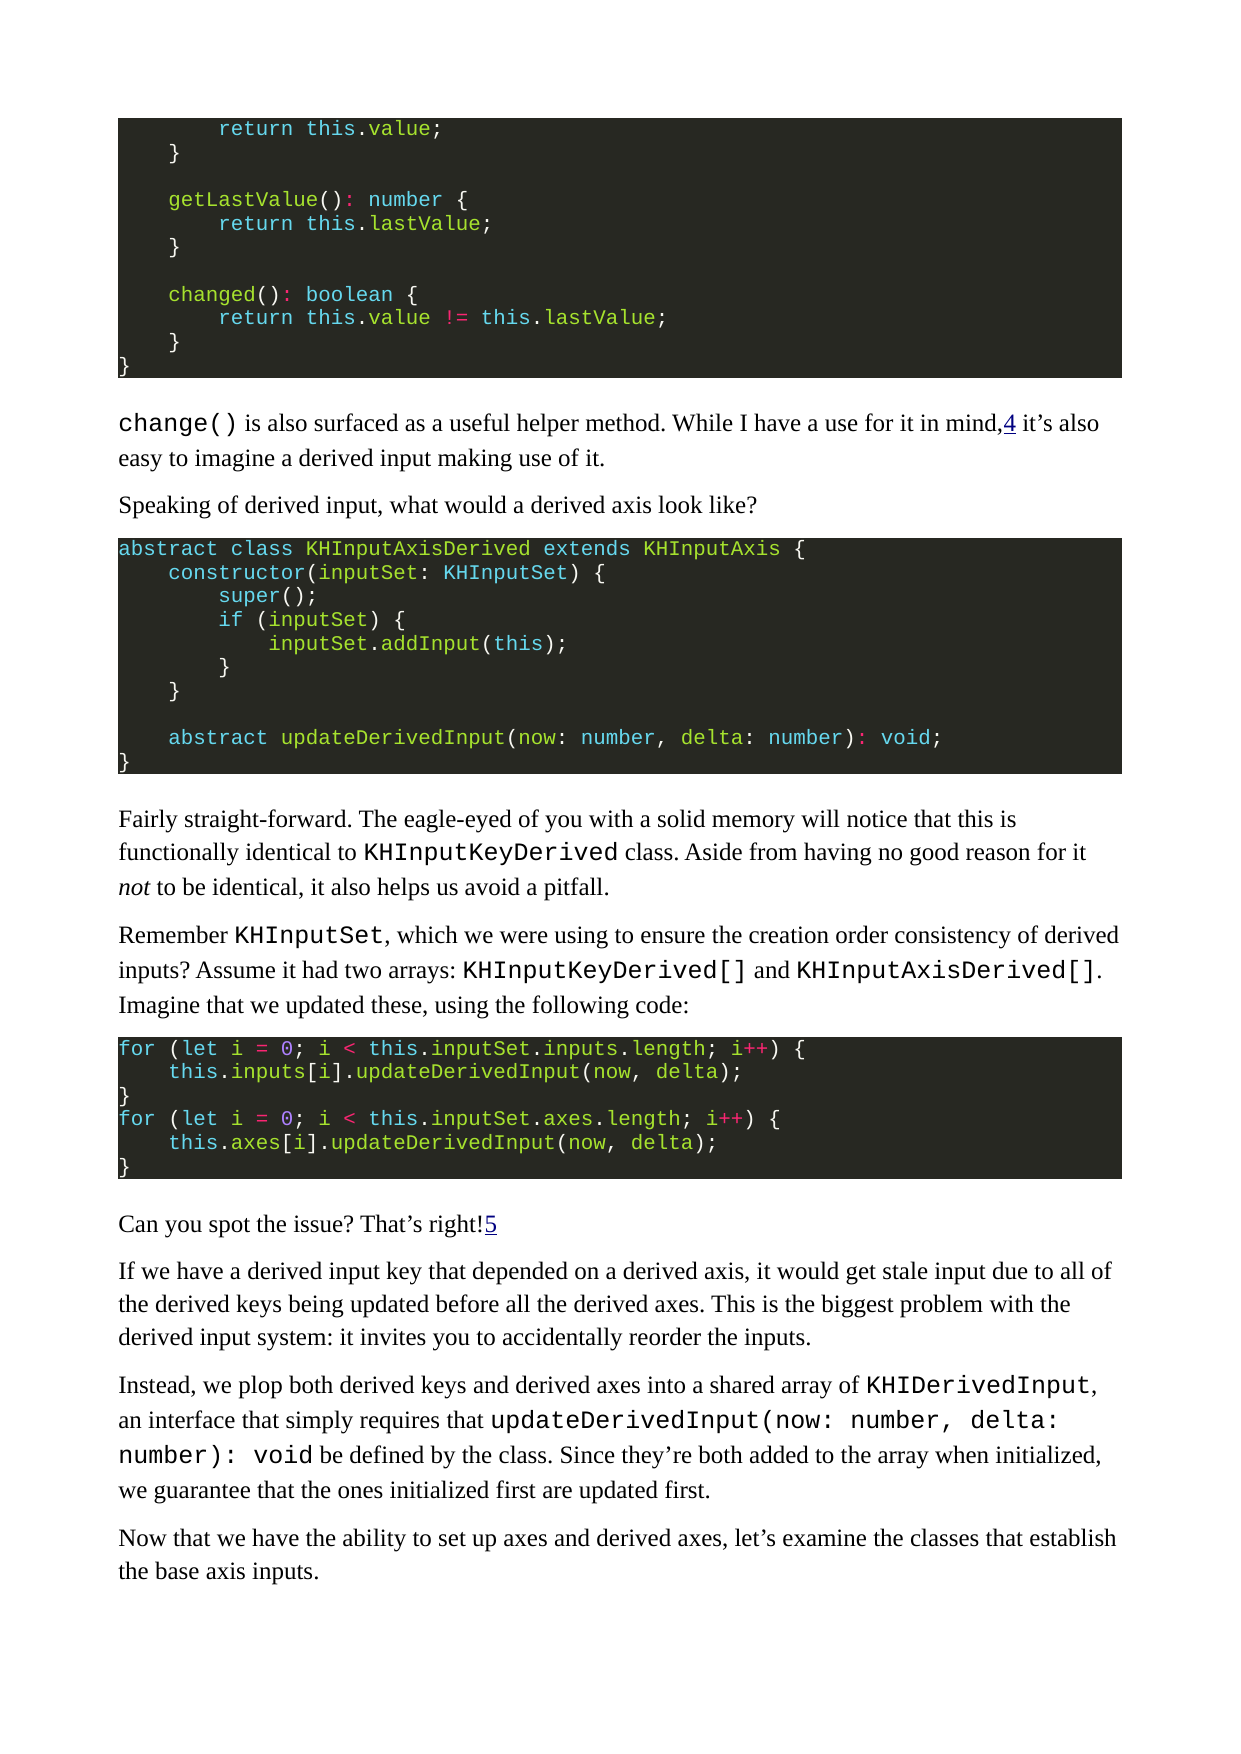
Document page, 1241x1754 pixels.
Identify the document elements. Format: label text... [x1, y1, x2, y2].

text for (let i = 0; i < this.inputSet.axes.length; i++) { [118, 1108, 1122, 1132]
text } [118, 656, 1122, 680]
text getLastValue(): number { [118, 189, 1122, 213]
text } [118, 1085, 1122, 1108]
text for (let i = 0; i < this.inputSet.inputs.length; i++) { [118, 1037, 1122, 1061]
text this.axes[i].updateDerivedInput(now, delta); [118, 1132, 1122, 1156]
text return this.value != this.lastValue; [118, 307, 1122, 331]
text constructor(inputSet: KHInputSet) { [118, 562, 1122, 585]
text inputSet.addInput(this); [118, 633, 1122, 656]
text } [118, 680, 1122, 703]
text return this.value; [118, 118, 1122, 142]
text Speaking of derived input, what would a derived axis look like? [118, 490, 1122, 519]
text if (inputSet) { [118, 609, 1122, 633]
text } [118, 331, 1122, 354]
text Can you spot the issue? That’s right!5 [118, 1209, 1122, 1238]
text return this.lastValue; [118, 213, 1122, 236]
text Now that we have the ability to set up axes and derived axes, let’s examine the classes that establish the base axis inputs. [118, 1523, 1122, 1585]
text Remember KHInputSet, which we were using to ensure the creation order consistency of derived inputs? Assume it had two arrays: KHInputKeyDerived[] and KHInputAxisDerived[]. Imagine that we updated these, using the following code: [118, 920, 1122, 1019]
text } [118, 1156, 1122, 1179]
text change() is also surfaced as a useful helper method. While I have a use for it in mind,4 it’s also easy to imagine a derived input making use of it. [118, 408, 1122, 472]
text this.inputs[i].updateDerivedInput(now, delta); [118, 1061, 1122, 1085]
text } [118, 751, 1122, 774]
text super(); [118, 585, 1122, 609]
text Instead, we plop both derived keys and derived axes into a shared array of KHIDerivedInput, an interface that simply requires that updateDerivedInput(now: number, delta: number): void be defined by the class. Since they’re both added to the array when initialized, we guarantee that the ones initialized first are updated first. [118, 1370, 1122, 1504]
text } [118, 142, 1122, 165]
text abstract class KHInputAxisDerived extends KHInputAxis { [118, 538, 1122, 562]
text If we have a derived input key that depended on a derived axis, it would get stale input due to all of the derived keys being updated before all the derived axes. This is the biggest problem with the derived input system: it invites you to accidentally reorder the inputs. [118, 1256, 1122, 1351]
text } [118, 236, 1122, 260]
text } [118, 354, 1122, 378]
text abstract updateDerivedInput(now: number, delta: number): void; [118, 727, 1122, 751]
text Fairly straight-forward. The eagle-eyed of you with a solid memory will notice that this is functionally identical to KHInputKeyDerived class. Aside from having no good reason for it not to be identical, it also helps us avoid a pitfall. [118, 804, 1122, 901]
text changed(): boolean { [118, 284, 1122, 307]
